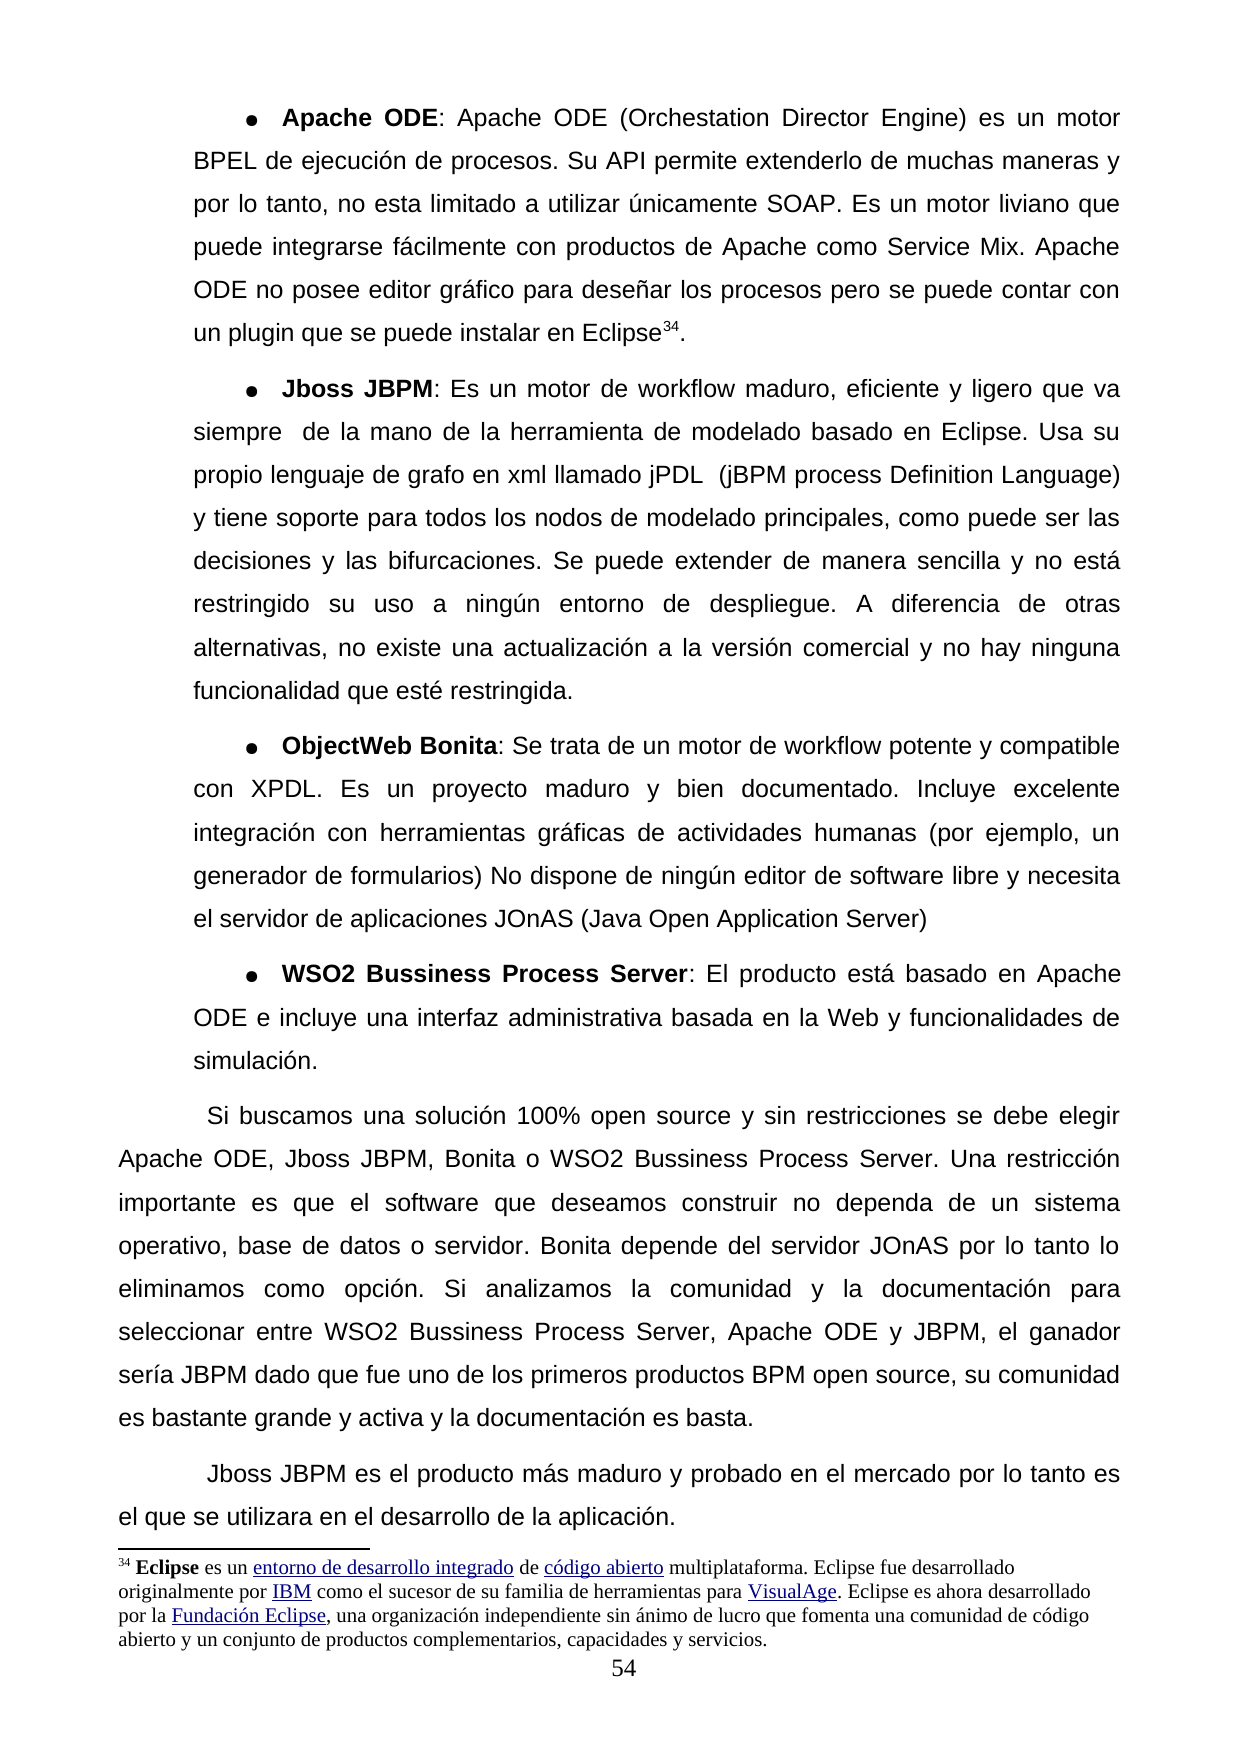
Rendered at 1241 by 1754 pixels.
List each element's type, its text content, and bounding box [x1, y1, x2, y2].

list Jboss JBPM: Es un motor de workflow maduro, eficiente y ligero que va siempre de la mano de la herramienta de modelado basado en Eclipse. Usa su propio lenguaje de grafo en xml llamado jPDL (jBPM process Definition Language) y tiene soporte para todos los nodos de modelado principales, como puede ser las decisiones y las bifurcaciones. Se puede extender de manera sencilla y no está restringido su uso a ningún entorno de despliegue. A diferencia de otras alternativas, no existe una actualización a la versión comercial y no hay ninguna funcionalidad que esté restringida. [156, 374, 1122, 704]
list ObjectWeb Bonita: Se trata de un motor de workflow potente y compatible con XPDL. Es un proyecto maduro y bien documentado. Incluye excelente integración con herramientas gráficas de actividades humanas (por ejemplo, un generador de formularios) No dispone de ningún editor de software libre y necesita el servidor de aplicaciones JOnAS (Java Open Application Server) [156, 731, 1122, 933]
list WSO2 Bussiness Process Server: El producto está basado en Apache ODE e incluye una interfaz administrativa basada en la Web y funcionalidades de simulación. [156, 959, 1122, 1074]
text Si buscamos una solución 100% open source y sin restricciones se debe elegir Apache ODE, Jboss JBPM, Bonita o WSO2 Bussiness Process Server. Una restricción importante es que el software que deseamos construir no dependa de un sistema operativo, base de datos o servidor. Bonita depende del servidor JOnAS por lo tanto lo eliminamos como opción. Si analizamos la comunidad y la documentación para seleccionar entre WSO2 Bussiness Process Server, Apache ODE y JBPM, el ganador sería JBPM dado que fue uno de los primeros productos BPM open source, su comunidad es bastante grande y activa y la documentación es basta. [118, 1101, 1122, 1432]
list Apache ODE: Apache ODE (Orchestation Director Engine) es un motor BPEL de ejecución de procesos. Su API permite extenderlo de muchas maneras y por lo tanto, no esta limitado a utilizar únicamente SOAP. Es un motor liviano que puede integrarse fácilmente con productos de Apache como Service Mix. Apache ODE no posee editor gráfico para deseñar los procesos pero se puede contar con un plugin que se puede instalar en Eclipse. [156, 103, 1122, 347]
text Jboss JBPM es el producto más maduro y probado en el mercado por lo tanto es el que se utilizara en el desarrollo de la aplicación. [118, 1459, 1122, 1531]
list Eclipse es un entorno de desarrollo integrado de código abierto multiplataforma. Eclipse fue desarrollado originalmente por IBM como el sucesor de su familia de herramientas para VisualAge. Eclipse es ahora desarrollado por la Fundación Eclipse, una organización independiente sin ánimo de lucro que fomenta una comunidad de código abierto y un conjunto de productos complementarios, capacidades y servicios. [118, 1555, 1122, 1651]
